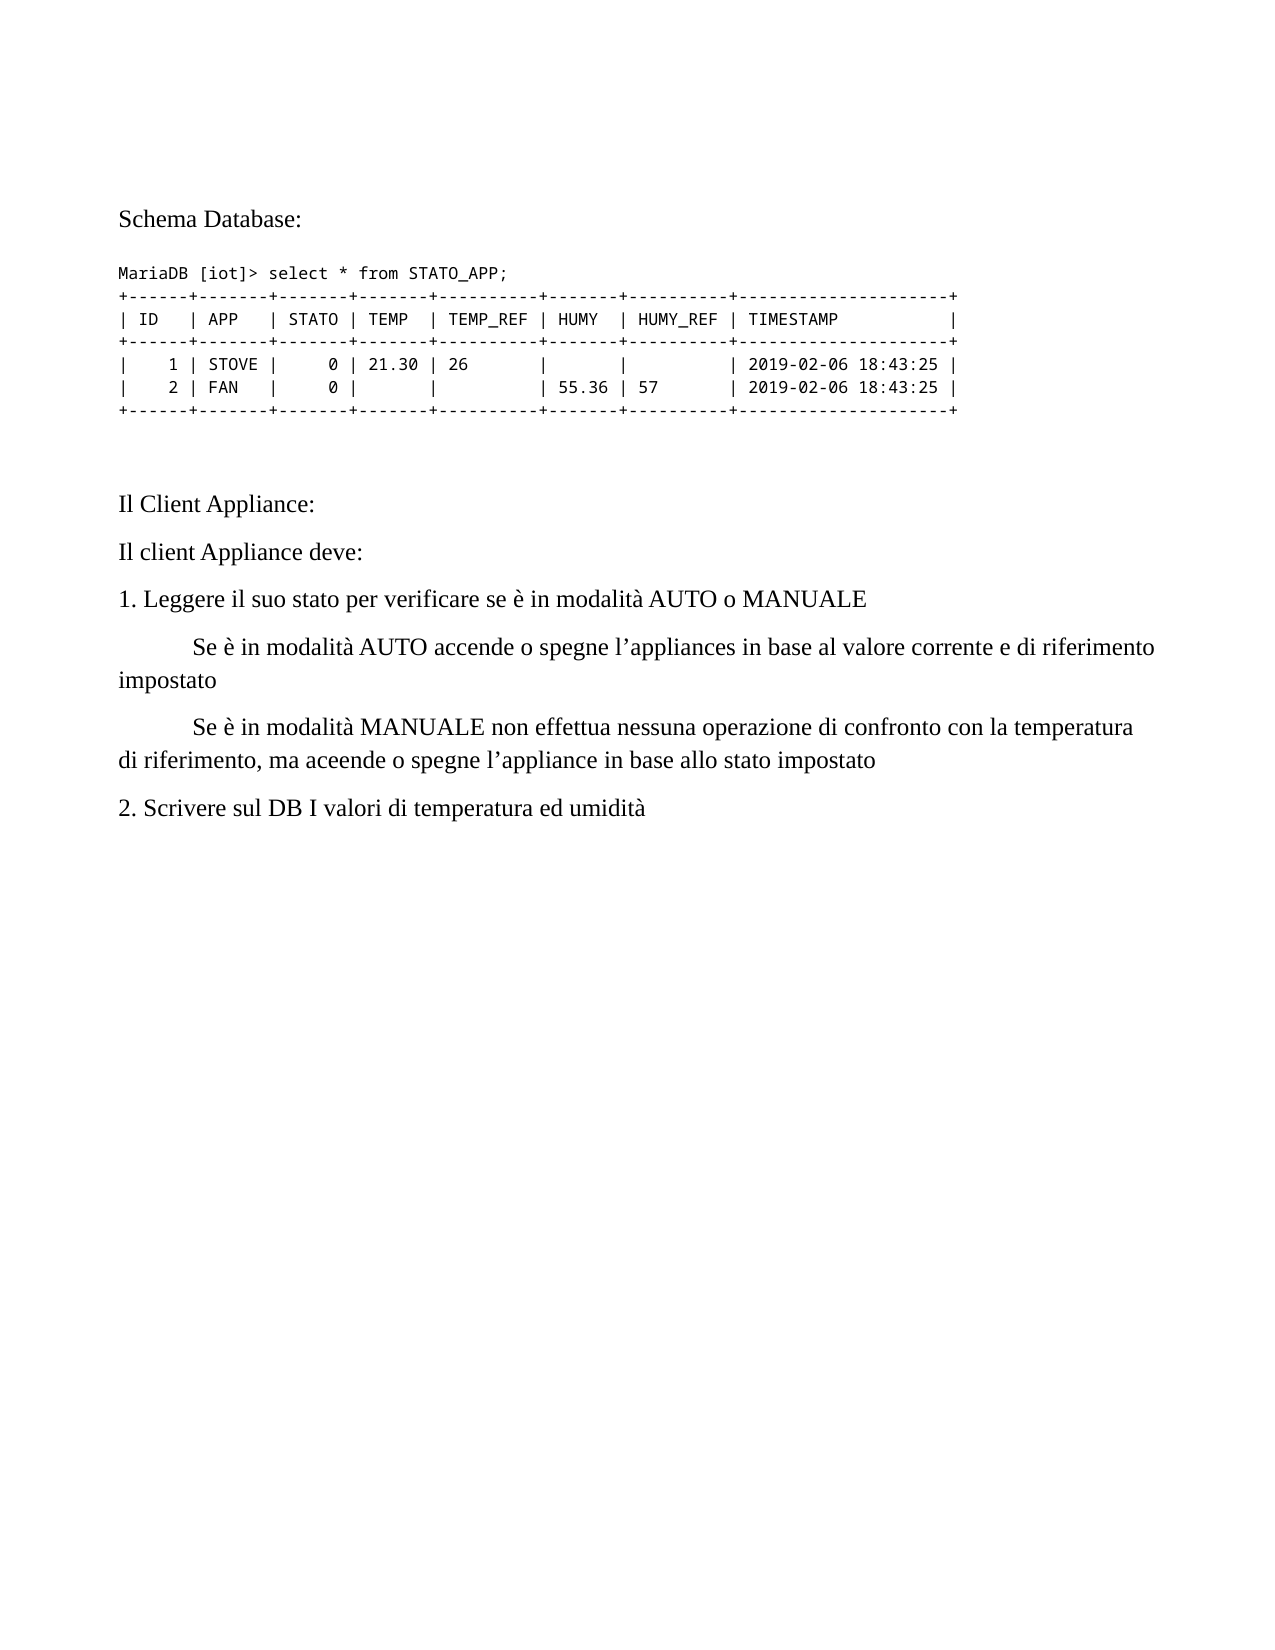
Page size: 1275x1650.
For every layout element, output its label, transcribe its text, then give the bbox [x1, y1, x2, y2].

text 1. Leggere il suo stato per verificare se è in modalità AUTO o MANUALE [118, 584, 1157, 613]
text | 1 | STOVE | 0 | 21.30 | 26 | | | 2019-02-06 18:43:25 | [118, 353, 1157, 375]
text Se è in modalità MANUALE non effettua nessuna operazione di confronto con la temperatura di riferimento, ma aceende o spegne l’appliance in base allo stato impostato [118, 712, 1157, 774]
text 2. Scrivere sul DB I valori di temperatura ed umidità [118, 793, 1157, 822]
text +------+-------+-------+-------+----------+-------+----------+---------------------+ [118, 330, 1157, 353]
text MariaDB [iot]> select * from STATO_APP; [118, 262, 1157, 284]
text Il client Appliance deve: [118, 537, 1157, 565]
text Il Client Appliance: [118, 489, 1157, 518]
text Schema Database: [118, 204, 1157, 233]
text +------+-------+-------+-------+----------+-------+----------+---------------------+ [118, 284, 1157, 307]
text Se è in modalità AUTO accende o spegne l’appliances in base al valore corrente e di riferimento impostato [118, 632, 1157, 693]
text | ID | APP | STATO | TEMP | TEMP_REF | HUMY | HUMY_REF | TIMESTAMP | [118, 307, 1157, 330]
text +------+-------+-------+-------+----------+-------+----------+---------------------+ [118, 398, 1157, 421]
text | 2 | FAN | 0 | | | 55.36 | 57 | 2019-02-06 18:43:25 | [118, 375, 1157, 398]
